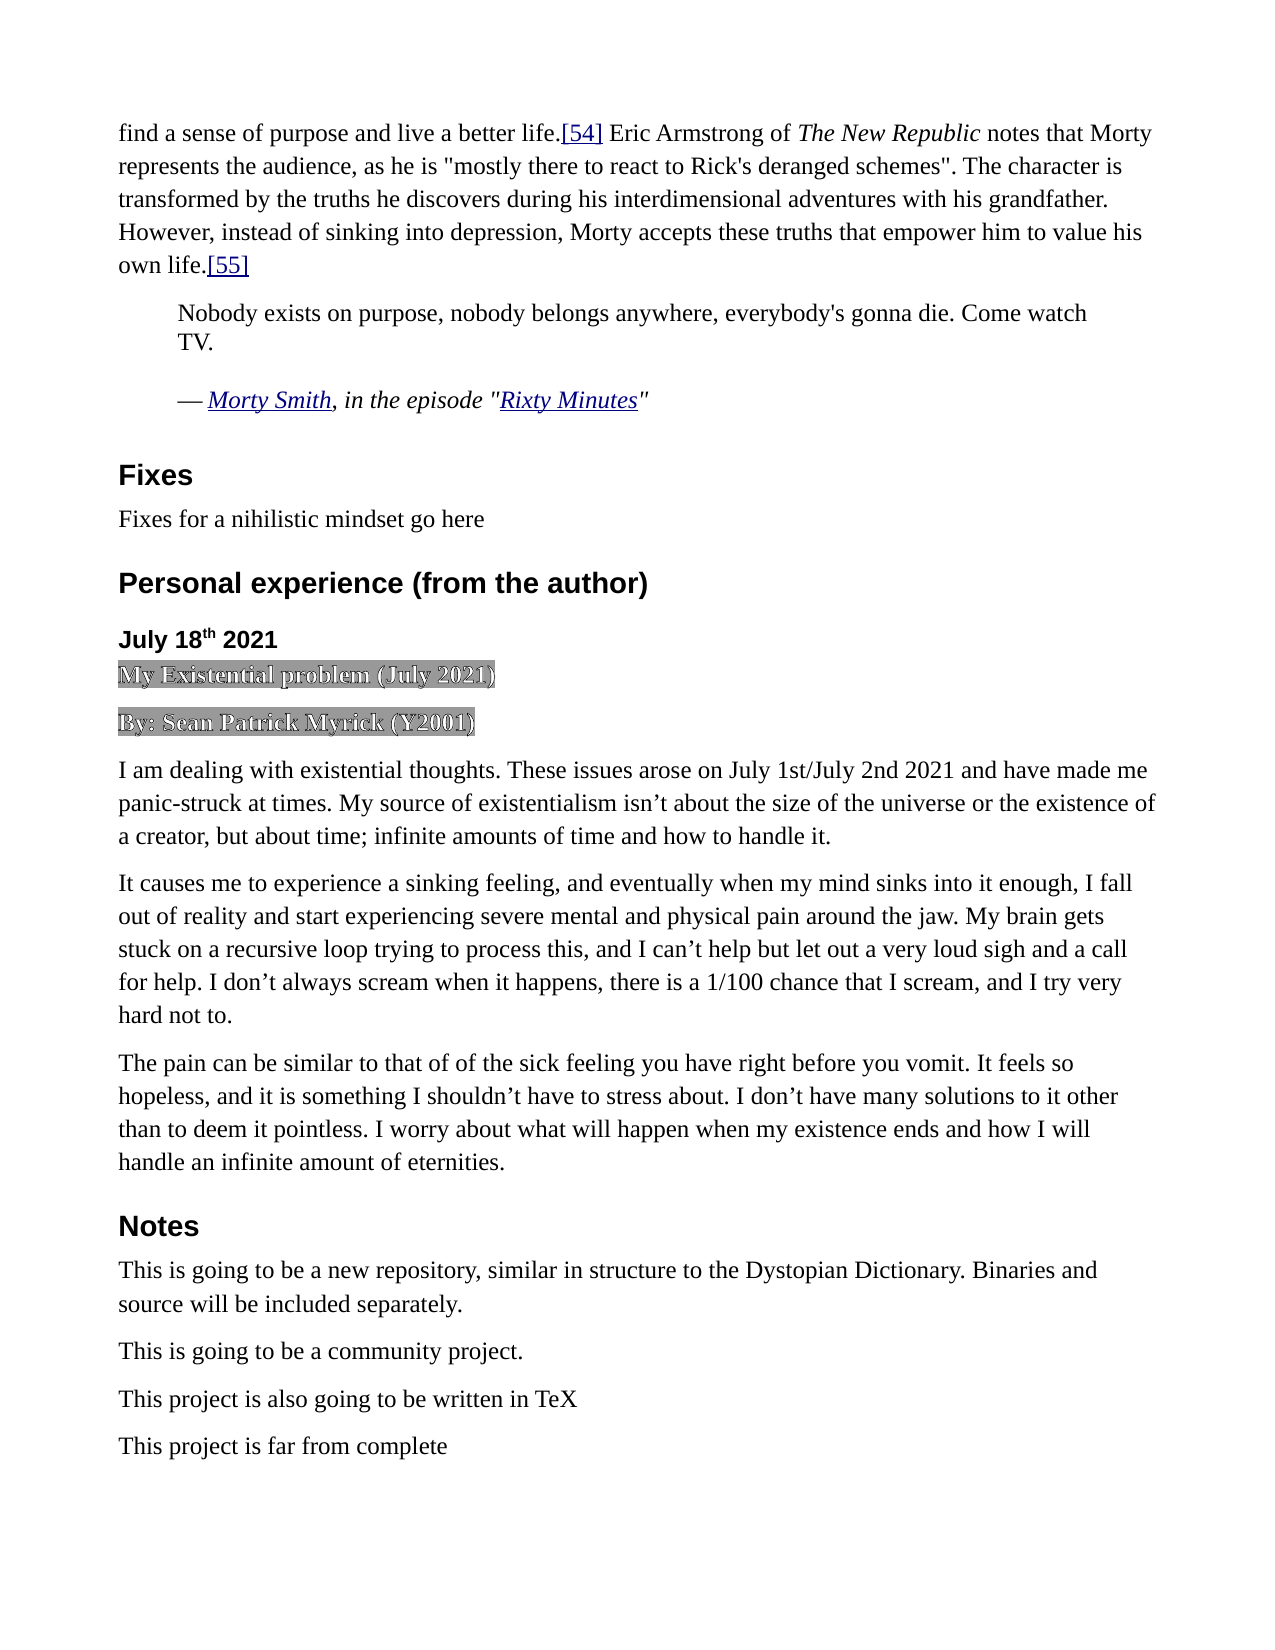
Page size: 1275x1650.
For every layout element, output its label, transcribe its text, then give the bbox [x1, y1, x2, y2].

subtitle Fixes [118, 458, 1157, 491]
text find a sense of purpose and live a better life.[54] Eric Armstrong of The New Republic notes that Morty represents the audience, as he is "mostly there to react to Rick's deranged schemes". The character is transformed by the truths he discovers during his interdimensional adventures with his grandfather. However, instead of sinking into depression, Morty accepts these truths that empower him to value his own life.[55] [118, 118, 1157, 279]
text This is going to be a new repository, similar in structure to the Dystopian Dictionary. Binaries and source will be included separately. [118, 1256, 1157, 1317]
text This is going to be a community project. [118, 1336, 1157, 1365]
subtitle Personal experience (from the author) [118, 566, 1157, 600]
text The pain can be similar to that of of the sick feeling you have right before you vomit. It feels so hopeless, and it is something I shouldn’t have to stress about. I don’t have many solutions to it other than to deem it pointless. I worry about what will happen when my existence ends and how I will handle an infinite amount of eternities. [118, 1048, 1157, 1176]
text It causes me to experience a sinking feeling, and eventually when my mind sinks into it enough, I fall out of reality and start experiencing severe mental and physical pain around the jaw. My brain gets stuck on a recursive loop trying to process this, and I can’t help but let out a very loud sigh and a call for help. I don’t always scream when it happens, there is a 1/100 chance that I scream, and I try very hard not to. [118, 868, 1157, 1029]
text By: Sean Patrick Myrick (Y2001) [118, 707, 1157, 736]
subtitle Notes [118, 1209, 1157, 1243]
text Nobody exists on purpose, nobody belongs anywhere, everybody's gonna die. Come watch TV. [177, 298, 1098, 355]
text This project is far from complete [118, 1431, 1157, 1460]
subtitle July 18th 2021 [118, 625, 1157, 653]
text Fixes for a nihilistic mindset go here [118, 504, 1157, 533]
text — Morty Smith, in the episode "Rixty Minutes" [177, 385, 1098, 413]
text My Existential problem (July 2021) [118, 659, 1157, 688]
text I am dealing with existential thoughts. These issues arose on July 1st/July 2nd 2021 and have made me panic-struck at times. My source of existentialism isn’t about the size of the universe or the existence of a creator, but about time; infinite amounts of time and how to handle it. [118, 755, 1157, 849]
text This project is also going to be written in TeX [118, 1384, 1157, 1413]
